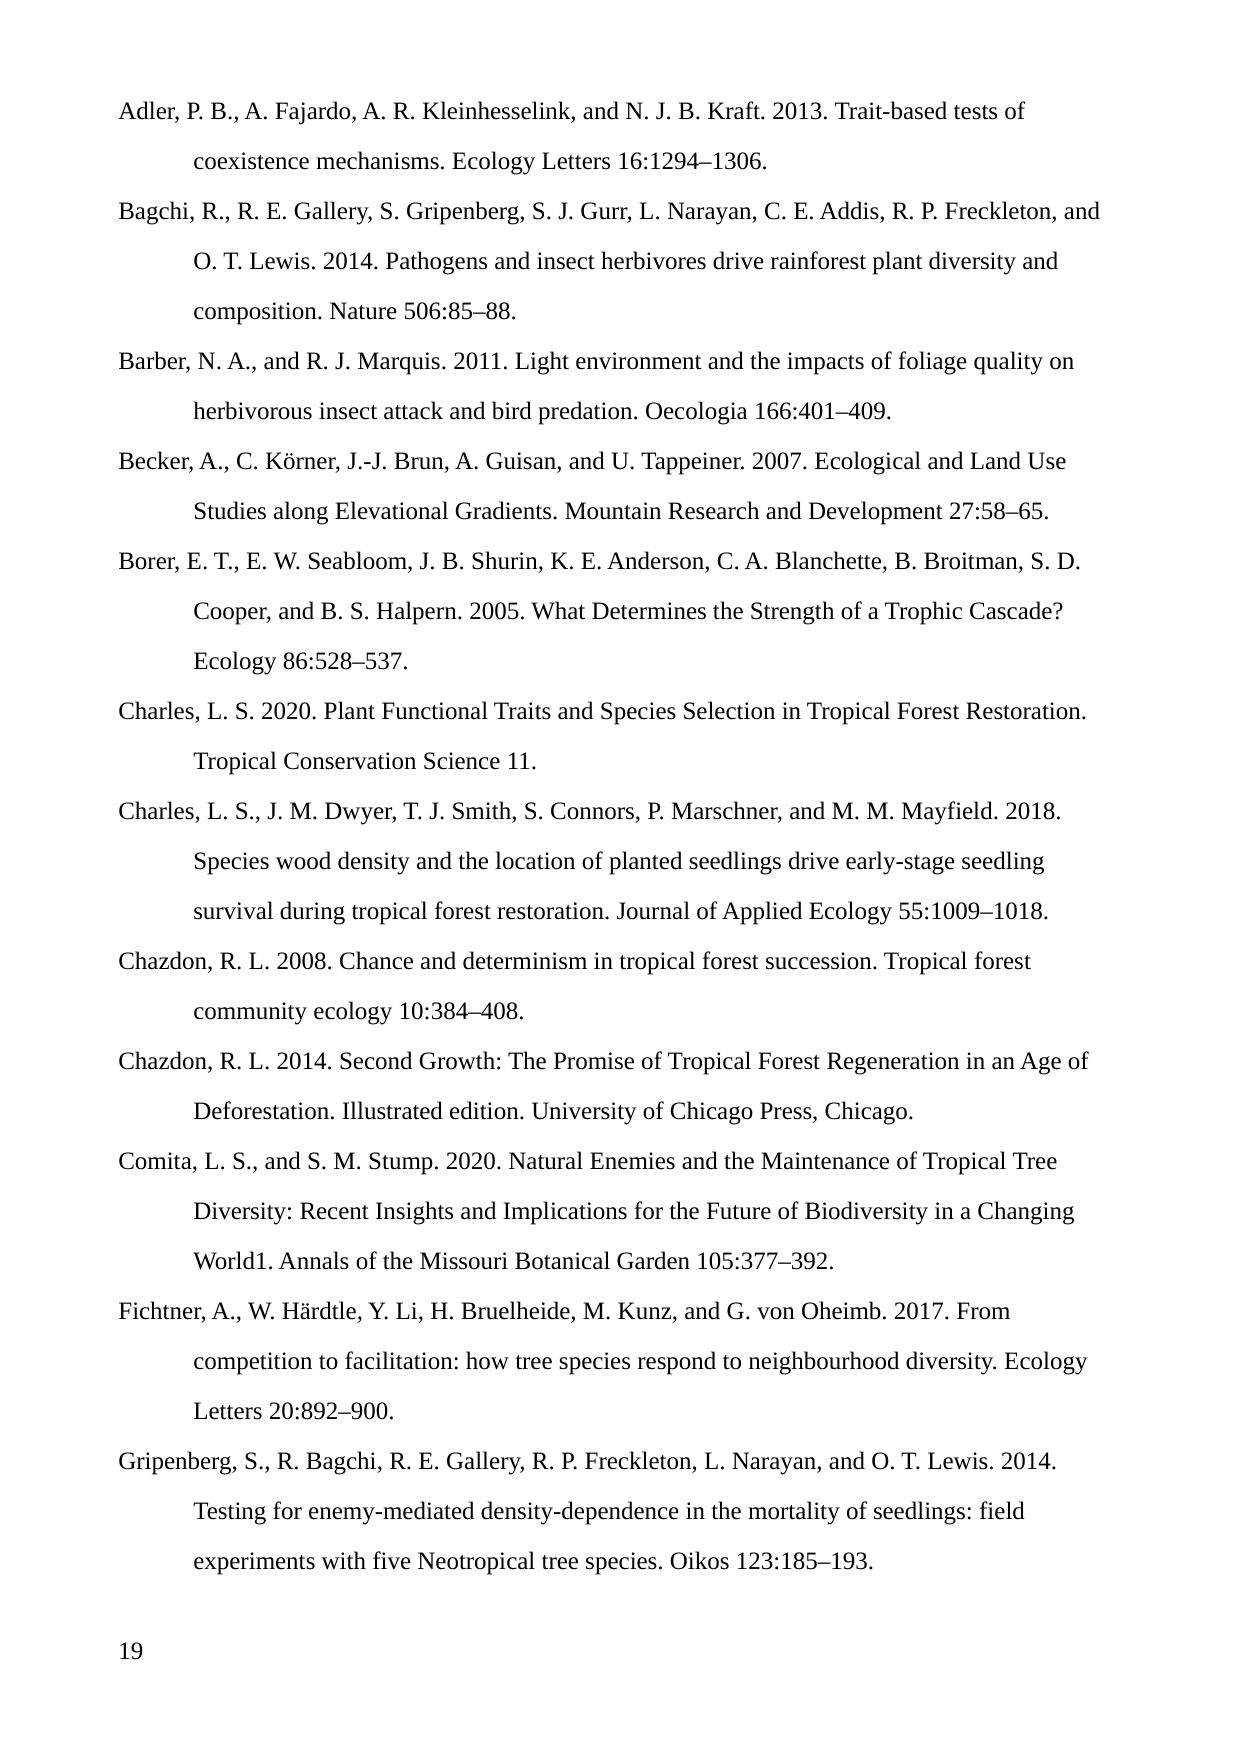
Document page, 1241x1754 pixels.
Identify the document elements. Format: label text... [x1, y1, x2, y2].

text Borer, E. T., E. W. Seabloom, J. B. Shurin, K. E. Anderson, C. A. Blanchette, B. Broitman, S. D. Cooper, and B. S. Halpern. 2005. What Determines the Strength of a Trophic Cascade? Ecology 86:528–537. [118, 525, 1122, 675]
text Comita, L. S., and S. M. Stump. 2020. Natural Enemies and the Maintenance of Tropical Tree Diversity: Recent Insights and Implications for the Future of Biodiversity in a Changing World1. Annals of the Missouri Botanical Garden 105:377–392. [118, 1125, 1122, 1275]
text Gripenberg, S., R. Bagchi, R. E. Gallery, R. P. Freckleton, L. Narayan, and O. T. Lewis. 2014. Testing for enemy-mediated density-dependence in the mortality of seedlings: field experiments with five Neotropical tree species. Oikos 123:185–193. [118, 1425, 1122, 1575]
text Charles, L. S. 2020. Plant Functional Traits and Species Selection in Tropical Forest Restoration. Tropical Conservation Science 11. [118, 675, 1122, 775]
text Fichtner, A., W. Härdtle, Y. Li, H. Bruelheide, M. Kunz, and G. von Oheimb. 2017. From competition to facilitation: how tree species respond to neighbourhood diversity. Ecology Letters 20:892–900. [118, 1275, 1122, 1425]
text Becker, A., C. Körner, J.-J. Brun, A. Guisan, and U. Tappeiner. 2007. Ecological and Land Use Studies along Elevational Gradients. Mountain Research and Development 27:58–65. [118, 425, 1122, 525]
text Chazdon, R. L. 2008. Chance and determinism in tropical forest succession. Tropical forest community ecology 10:384–408. [118, 925, 1122, 1025]
text Chazdon, R. L. 2014. Second Growth: The Promise of Tropical Forest Regeneration in an Age of Deforestation. Illustrated edition. University of Chicago Press, Chicago. [118, 1025, 1122, 1125]
text Barber, N. A., and R. J. Marquis. 2011. Light environment and the impacts of foliage quality on herbivorous insect attack and bird predation. Oecologia 166:401–409. [118, 325, 1122, 425]
text Charles, L. S., J. M. Dwyer, T. J. Smith, S. Connors, P. Marschner, and M. M. Mayfield. 2018. Species wood density and the location of planted seedlings drive early-stage seedling survival during tropical forest restoration. Journal of Applied Ecology 55:1009–1018. [118, 775, 1122, 925]
text Bagchi, R., R. E. Gallery, S. Gripenberg, S. J. Gurr, L. Narayan, C. E. Addis, R. P. Freckleton, and O. T. Lewis. 2014. Pathogens and insect herbivores drive rainforest plant diversity and composition. Nature 506:85–88. [118, 175, 1122, 325]
text Adler, P. B., A. Fajardo, A. R. Kleinhesselink, and N. J. B. Kraft. 2013. Trait-based tests of coexistence mechanisms. Ecology Letters 16:1294–1306. [118, 75, 1122, 175]
